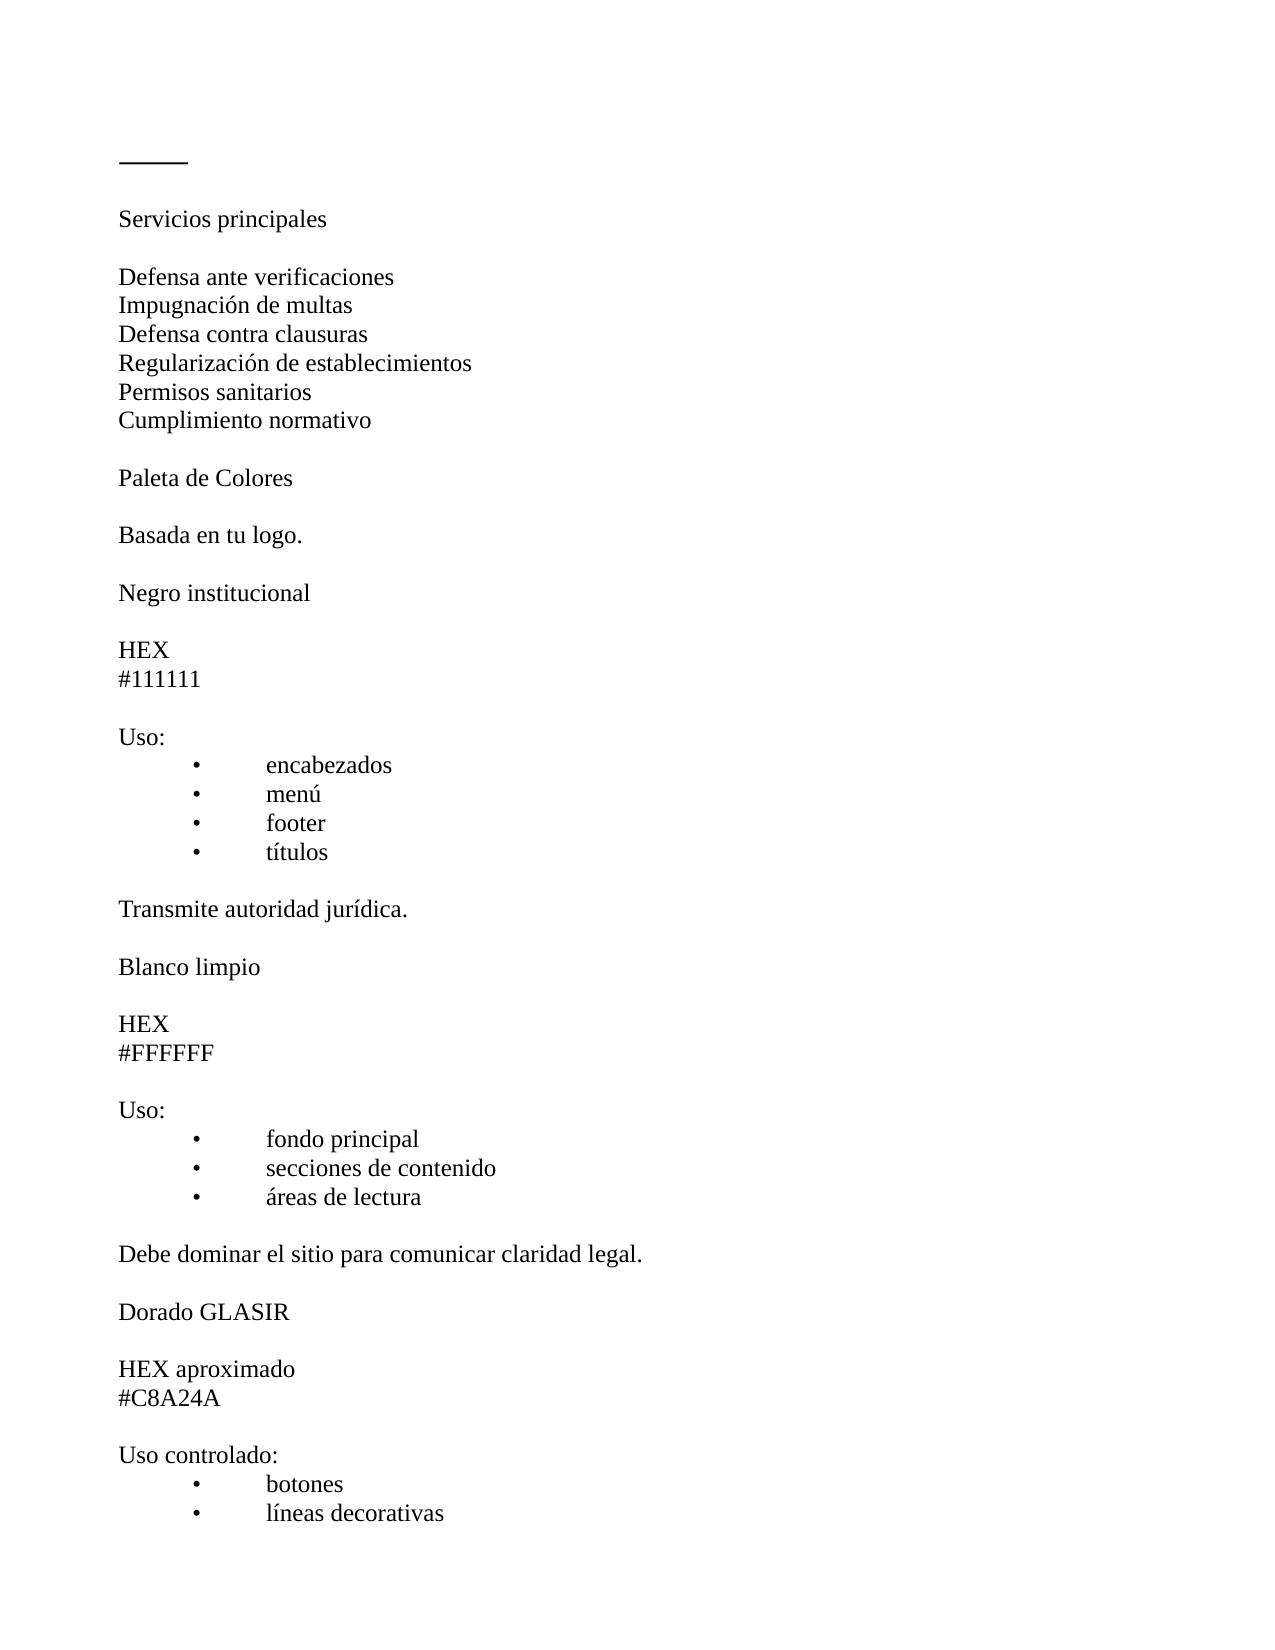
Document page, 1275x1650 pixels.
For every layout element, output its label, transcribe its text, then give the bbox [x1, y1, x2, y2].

text Paleta de Colores Basada en tu logo. Negro institucional HEX #111111 Uso: • encabezados • menú • footer • títulos Transmite autoridad jurídica. Blanco limpio HEX #FFFFFF Uso: • fondo principal • secciones de contenido • áreas de lectura Debe dominar el sitio para comunicar claridad legal. Dorado GLASIR HEX aproximado #C8A24A Uso controlado: • botones • líneas decorativas [118, 463, 1157, 1527]
text ⸻ Servicios principales Defensa ante verificaciones Impugnación de multas Defensa contra clausuras Regularización de establecimientos Permisos sanitarios Cumplimiento normativo [118, 118, 1157, 434]
